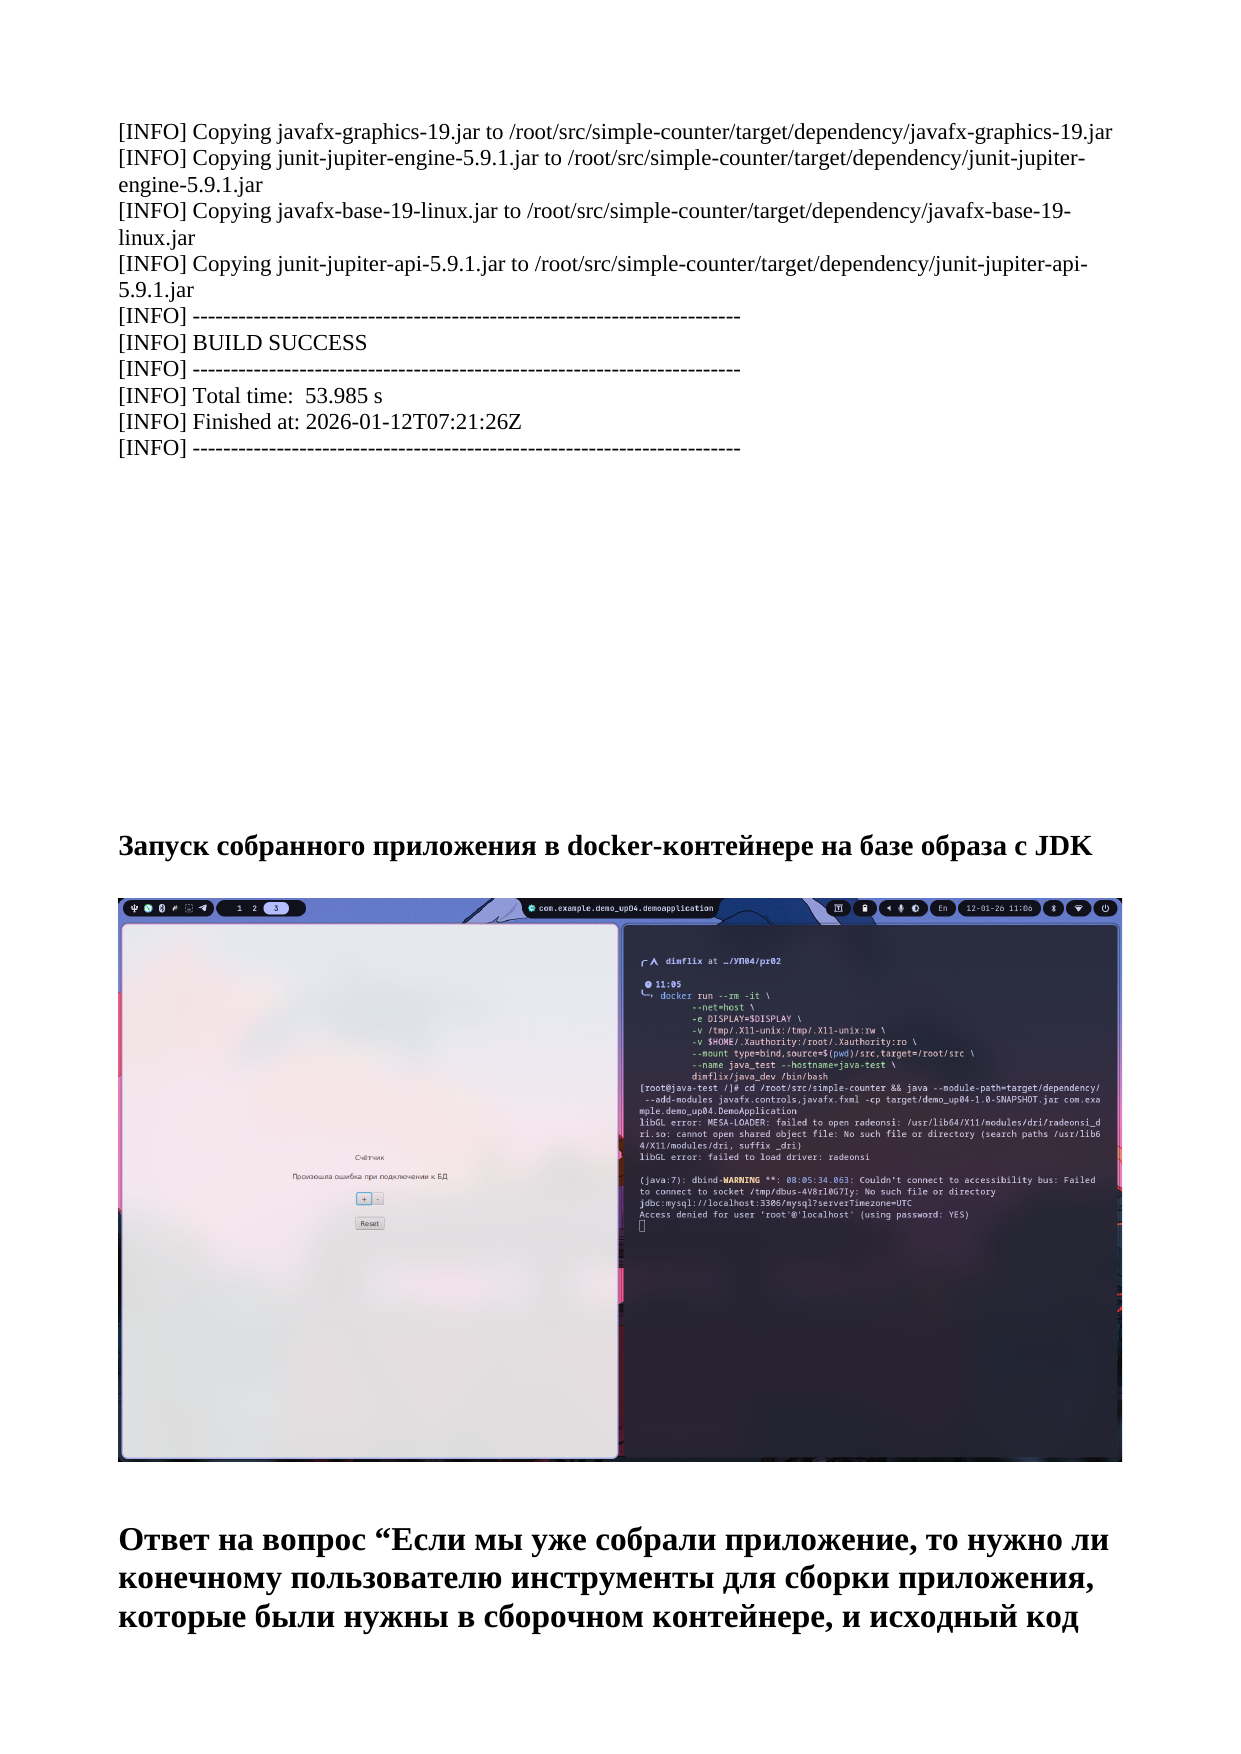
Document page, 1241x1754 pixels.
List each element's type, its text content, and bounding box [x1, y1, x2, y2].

text Запуск собранного приложения в docker-контейнере на базе образа с JDK [118, 828, 1122, 861]
text [INFO] Copying junit-jupiter-engine-5.9.1.jar to /root/src/simple-counter/target/dependency/junit-jupiter-engine-5.9.1.jar [118, 144, 1122, 197]
text [INFO] ------------------------------------------------------------------------ [118, 303, 1122, 329]
text [INFO] Copying javafx-base-19-linux.jar to /root/src/simple-counter/target/dependency/javafx-base-19-linux.jar [118, 197, 1122, 250]
text [INFO] Finished at: 2026-01-12T07:21:26Z [118, 408, 1122, 434]
text [INFO] Copying javafx-graphics-19.jar to /root/src/simple-counter/target/dependency/javafx-graphics-19.jar [118, 118, 1122, 144]
text [INFO] ------------------------------------------------------------------------ [118, 355, 1122, 382]
text Ответ на вопрос “Если мы уже собрали приложение, то нужно ли конечному пользователю инструменты для сборки приложения, которые были нужны в сборочном контейнере, и исходный код [118, 1519, 1122, 1634]
text [INFO] Copying junit-jupiter-api-5.9.1.jar to /root/src/simple-counter/target/dependency/junit-jupiter-api-5.9.1.jar [118, 250, 1122, 303]
text [INFO] ------------------------------------------------------------------------ [118, 434, 1122, 461]
text [INFO] BUILD SUCCESS [118, 329, 1122, 355]
picture [118, 898, 1123, 1462]
text [INFO] Total time: 53.985 s [118, 382, 1122, 408]
